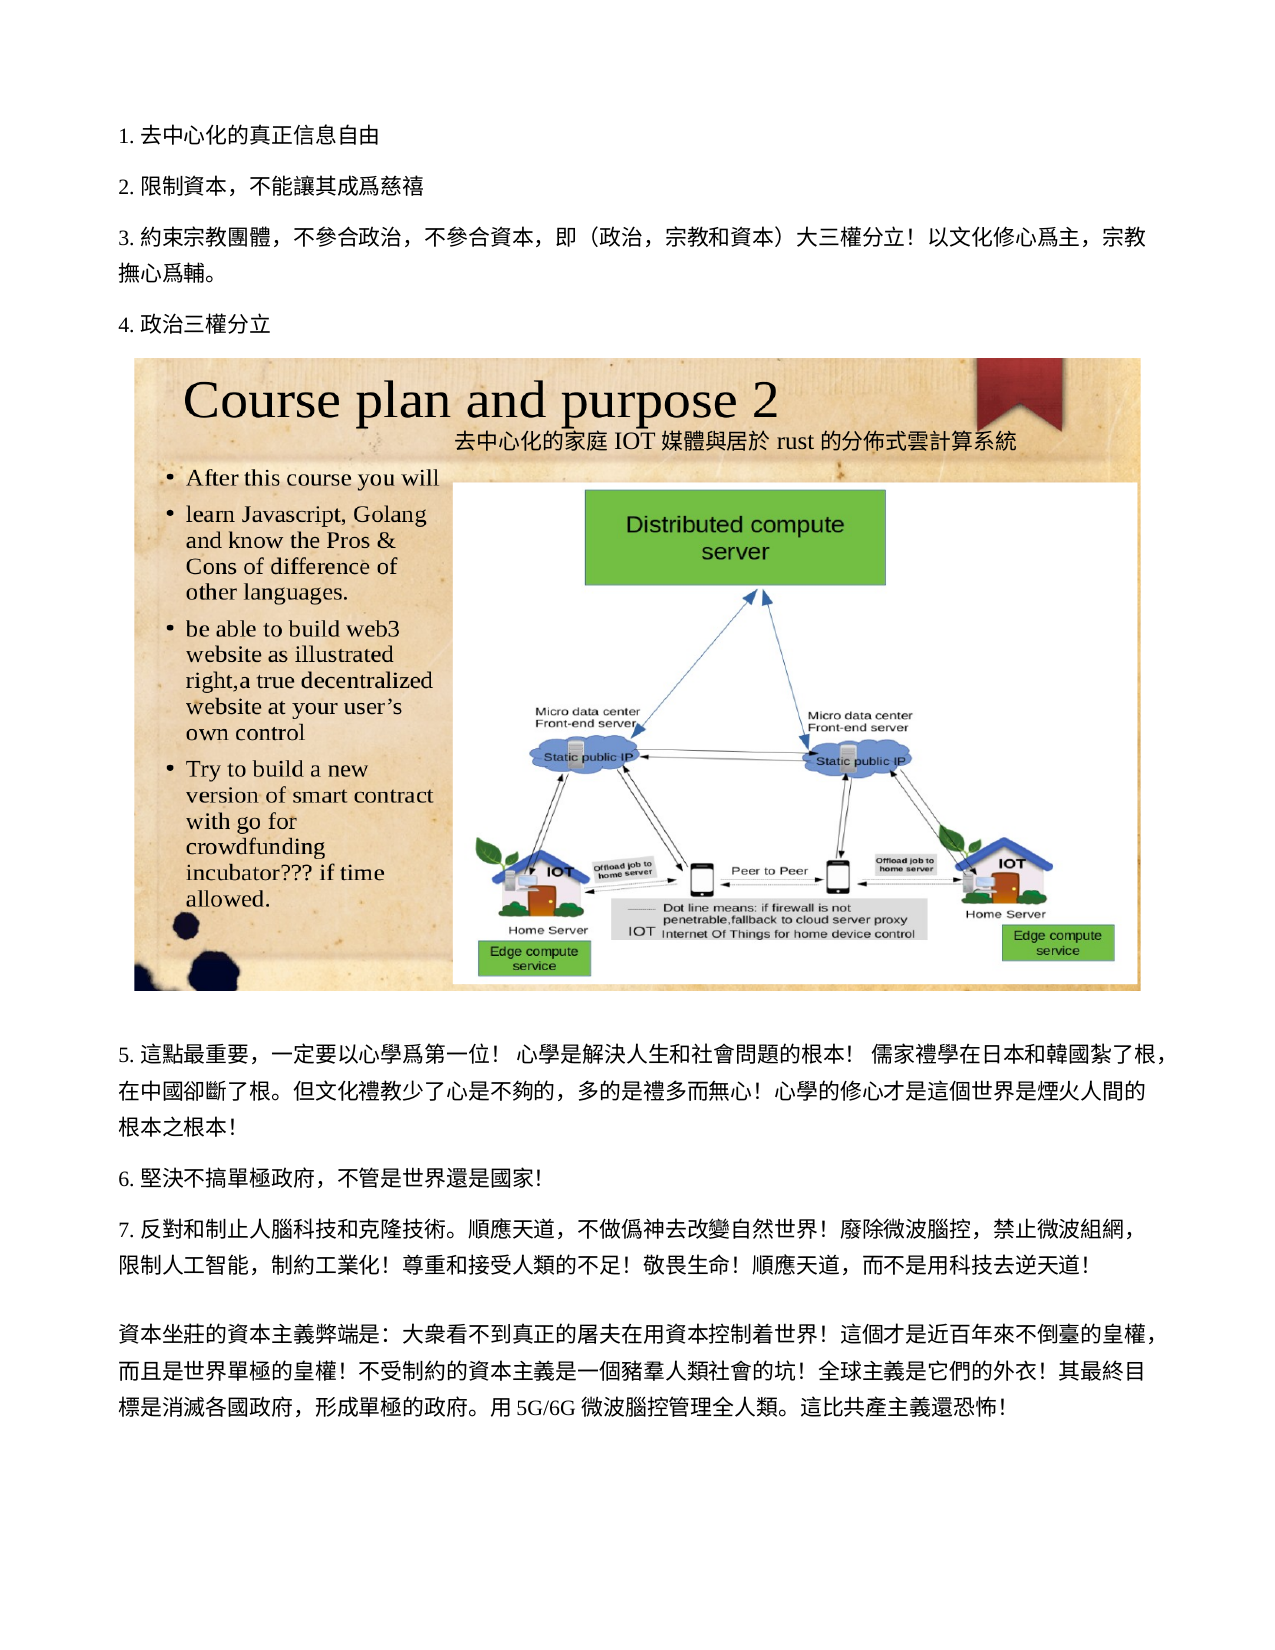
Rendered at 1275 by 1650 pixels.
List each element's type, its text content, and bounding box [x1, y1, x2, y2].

text 6. 堅決不搞單極政府，不管是世界還是國家！ [118, 1161, 1157, 1193]
text 2. 限制資本，不能讓其成爲慈禧 [118, 169, 1157, 201]
text 4. 政治三權分立 [118, 307, 1157, 339]
text 3. 約束宗教團體，不參合政治，不參合資本，即（政治，宗教和資本）大三權分立！以文化修心爲主，宗教撫心爲輔。 [118, 220, 1157, 288]
picture [134, 358, 1141, 991]
text 資本坐莊的資本主義弊端是：大衆看不到真正的屠夫在用資本控制着世界！這個才是近百年來不倒臺的皇權，而且是世界單極的皇權！不受制約的資本主義是一個豬羣人類社會的坑！全球主義是它們的外衣！其最終目標是消滅各國政府，形成單極的政府。用5G/6G 微波腦控管理全人類。這比共產主義還恐怖！ [118, 1317, 1157, 1422]
text 5. 這點最重要，一定要以心學爲第一位！ 心學是解決人生和社會問題的根本！ 儒家禮學在日本和韓國紮了根，在中國卻斷了根。但文化禮教少了心是不夠的，多的是禮多而無心！心學的修心才是這個世界是煙火人間的根本之根本！ [118, 1037, 1157, 1142]
text 7. 反對和制止人腦科技和克隆技術。順應天道，不做僞神去改變自然世界！廢除微波腦控，禁止微波組網，限制人工智能，制約工業化！尊重和接受人類的不足！敬畏生命！順應天道，而不是用科技去逆天道！ [118, 1212, 1157, 1280]
text 1. 去中心化的真正信息自由 [118, 118, 1157, 150]
